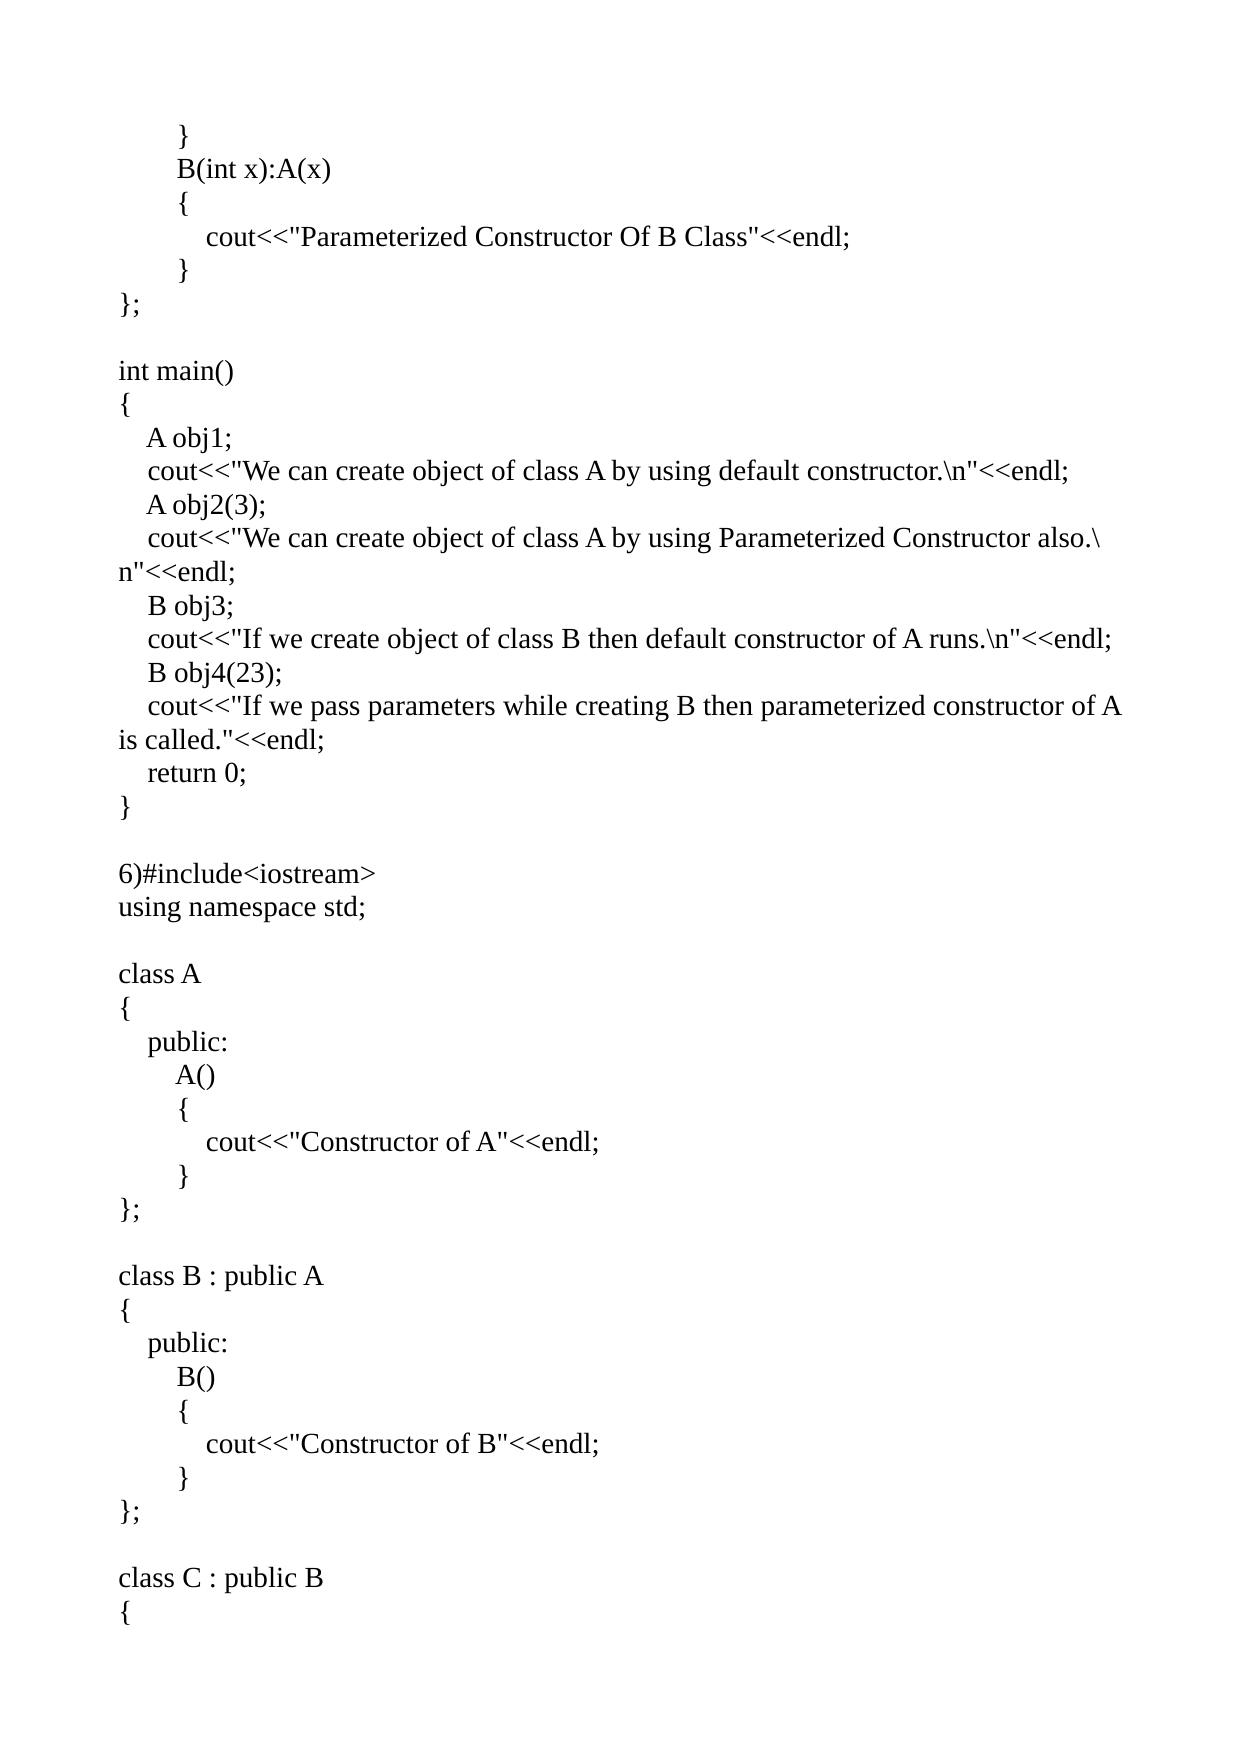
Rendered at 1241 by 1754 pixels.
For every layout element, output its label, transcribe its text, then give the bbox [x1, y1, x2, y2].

text return 0; [118, 755, 1122, 789]
text { [118, 386, 1122, 420]
text } [118, 1158, 1122, 1191]
text public: [118, 1326, 1122, 1359]
text }; [118, 286, 1122, 319]
text { [118, 1393, 1122, 1426]
text B(int x):A(x) [118, 152, 1122, 185]
text cout<<"We can create object of class A by using default constructor.\n"<<endl; [118, 453, 1122, 487]
text { [118, 1594, 1122, 1627]
text cout<<"If we create object of class B then default constructor of A runs.\n"<<endl; [118, 621, 1122, 655]
text 6)#include<iostream> [118, 856, 1122, 889]
text } [118, 1460, 1122, 1493]
text class A [118, 957, 1122, 990]
text B obj4(23); [118, 655, 1122, 688]
text public: [118, 1024, 1122, 1057]
text cout<<"Parameterized Constructor Of B Class"<<endl; [118, 219, 1122, 252]
text { [118, 1091, 1122, 1124]
text A obj1; [118, 420, 1122, 453]
text A() [118, 1057, 1122, 1091]
text } [118, 789, 1122, 822]
text } [118, 118, 1122, 152]
text } [118, 252, 1122, 286]
text { [118, 185, 1122, 219]
text { [118, 990, 1122, 1024]
text cout<<"If we pass parameters while creating B then parameterized constructor of A is called."<<endl; [118, 688, 1122, 755]
text A obj2(3); [118, 487, 1122, 521]
text class B : public A [118, 1258, 1122, 1292]
text class C : public B [118, 1560, 1122, 1594]
text cout<<"Constructor of B"<<endl; [118, 1426, 1122, 1460]
text cout<<"We can create object of class A by using Parameterized Constructor also.\n"<<endl; [118, 521, 1122, 588]
text int main() [118, 353, 1122, 386]
text cout<<"Constructor of A"<<endl; [118, 1124, 1122, 1158]
text B() [118, 1359, 1122, 1393]
text }; [118, 1493, 1122, 1527]
text { [118, 1292, 1122, 1326]
text B obj3; [118, 588, 1122, 621]
text using namespace std; [118, 889, 1122, 923]
text }; [118, 1191, 1122, 1225]
